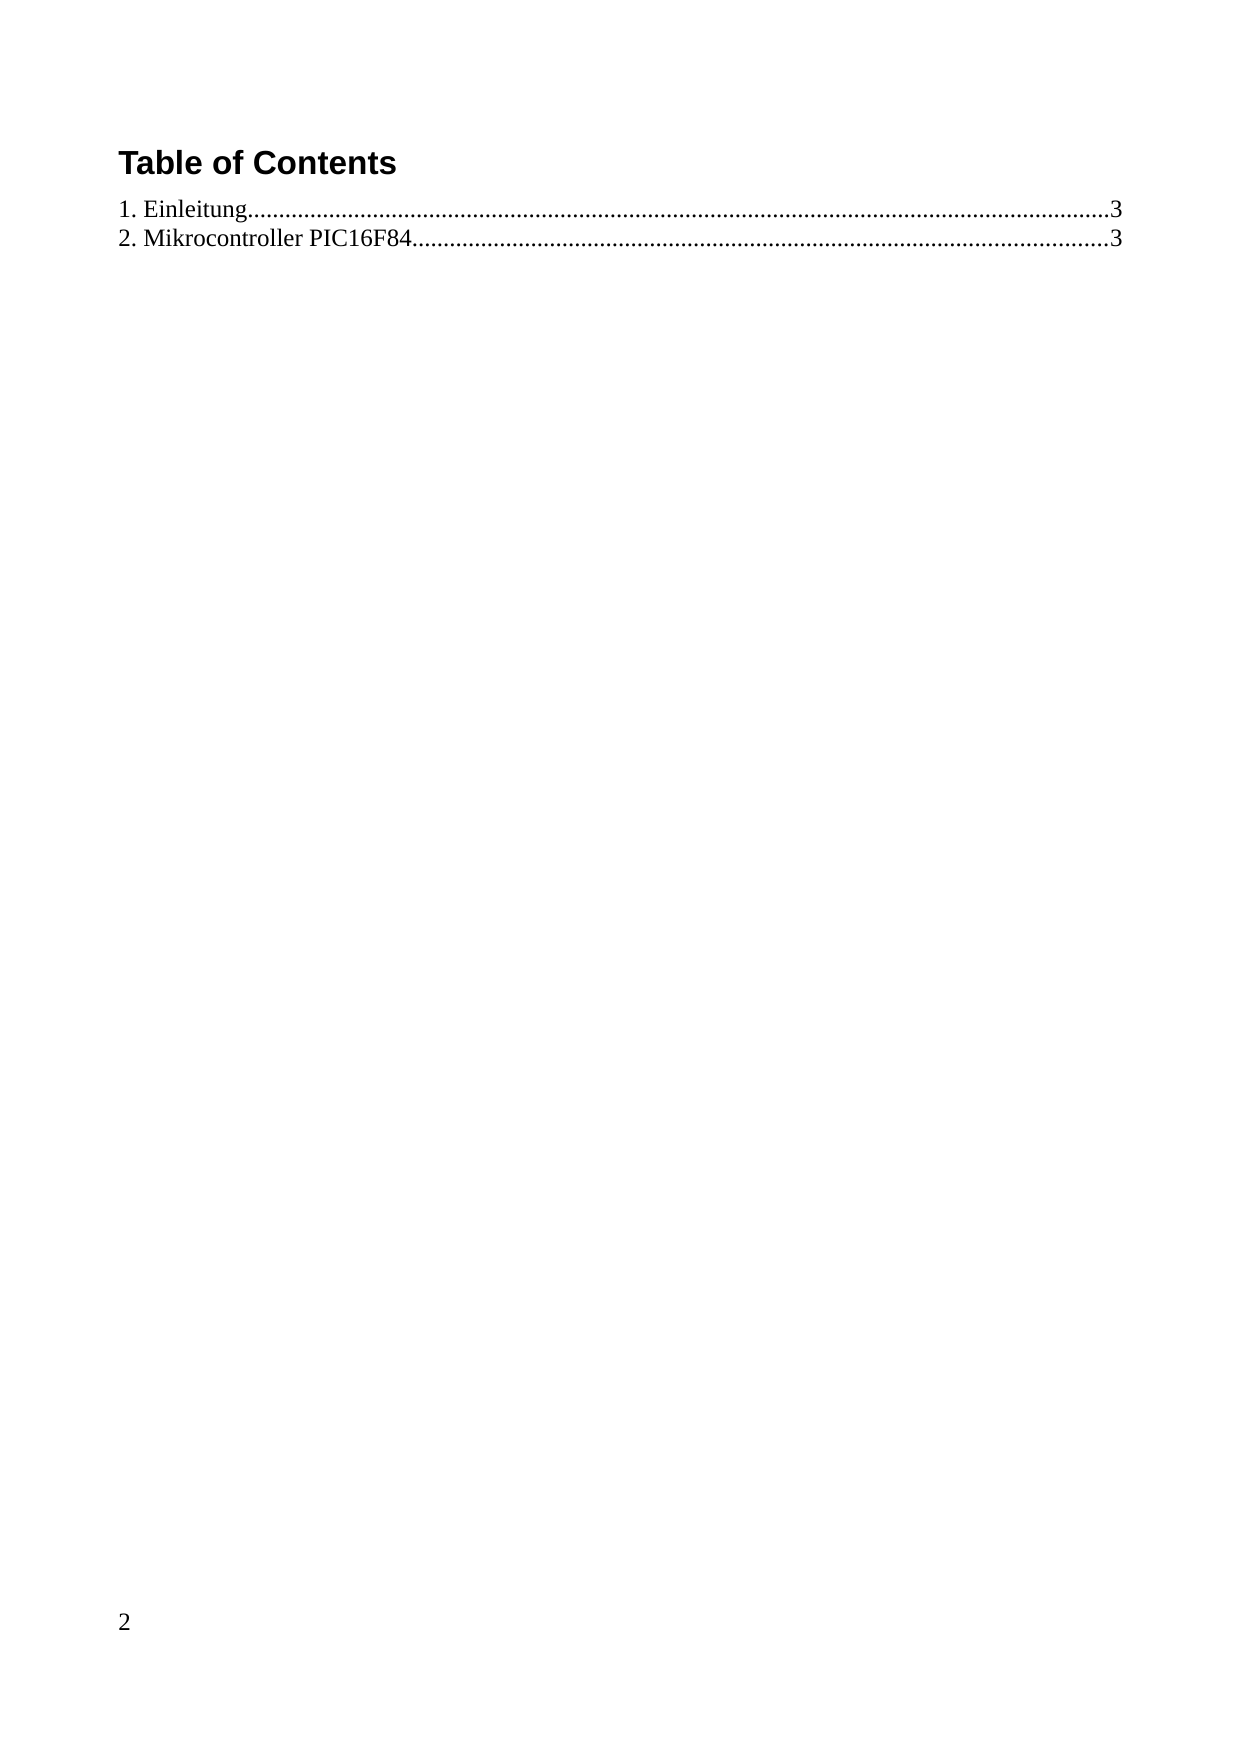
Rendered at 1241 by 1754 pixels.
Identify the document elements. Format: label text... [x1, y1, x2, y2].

text 2. Mikrocontroller PIC16F84 3 [118, 223, 1122, 252]
subtitle Table of Contents [118, 143, 1122, 182]
text 1. Einleitung 3 [118, 194, 1122, 223]
